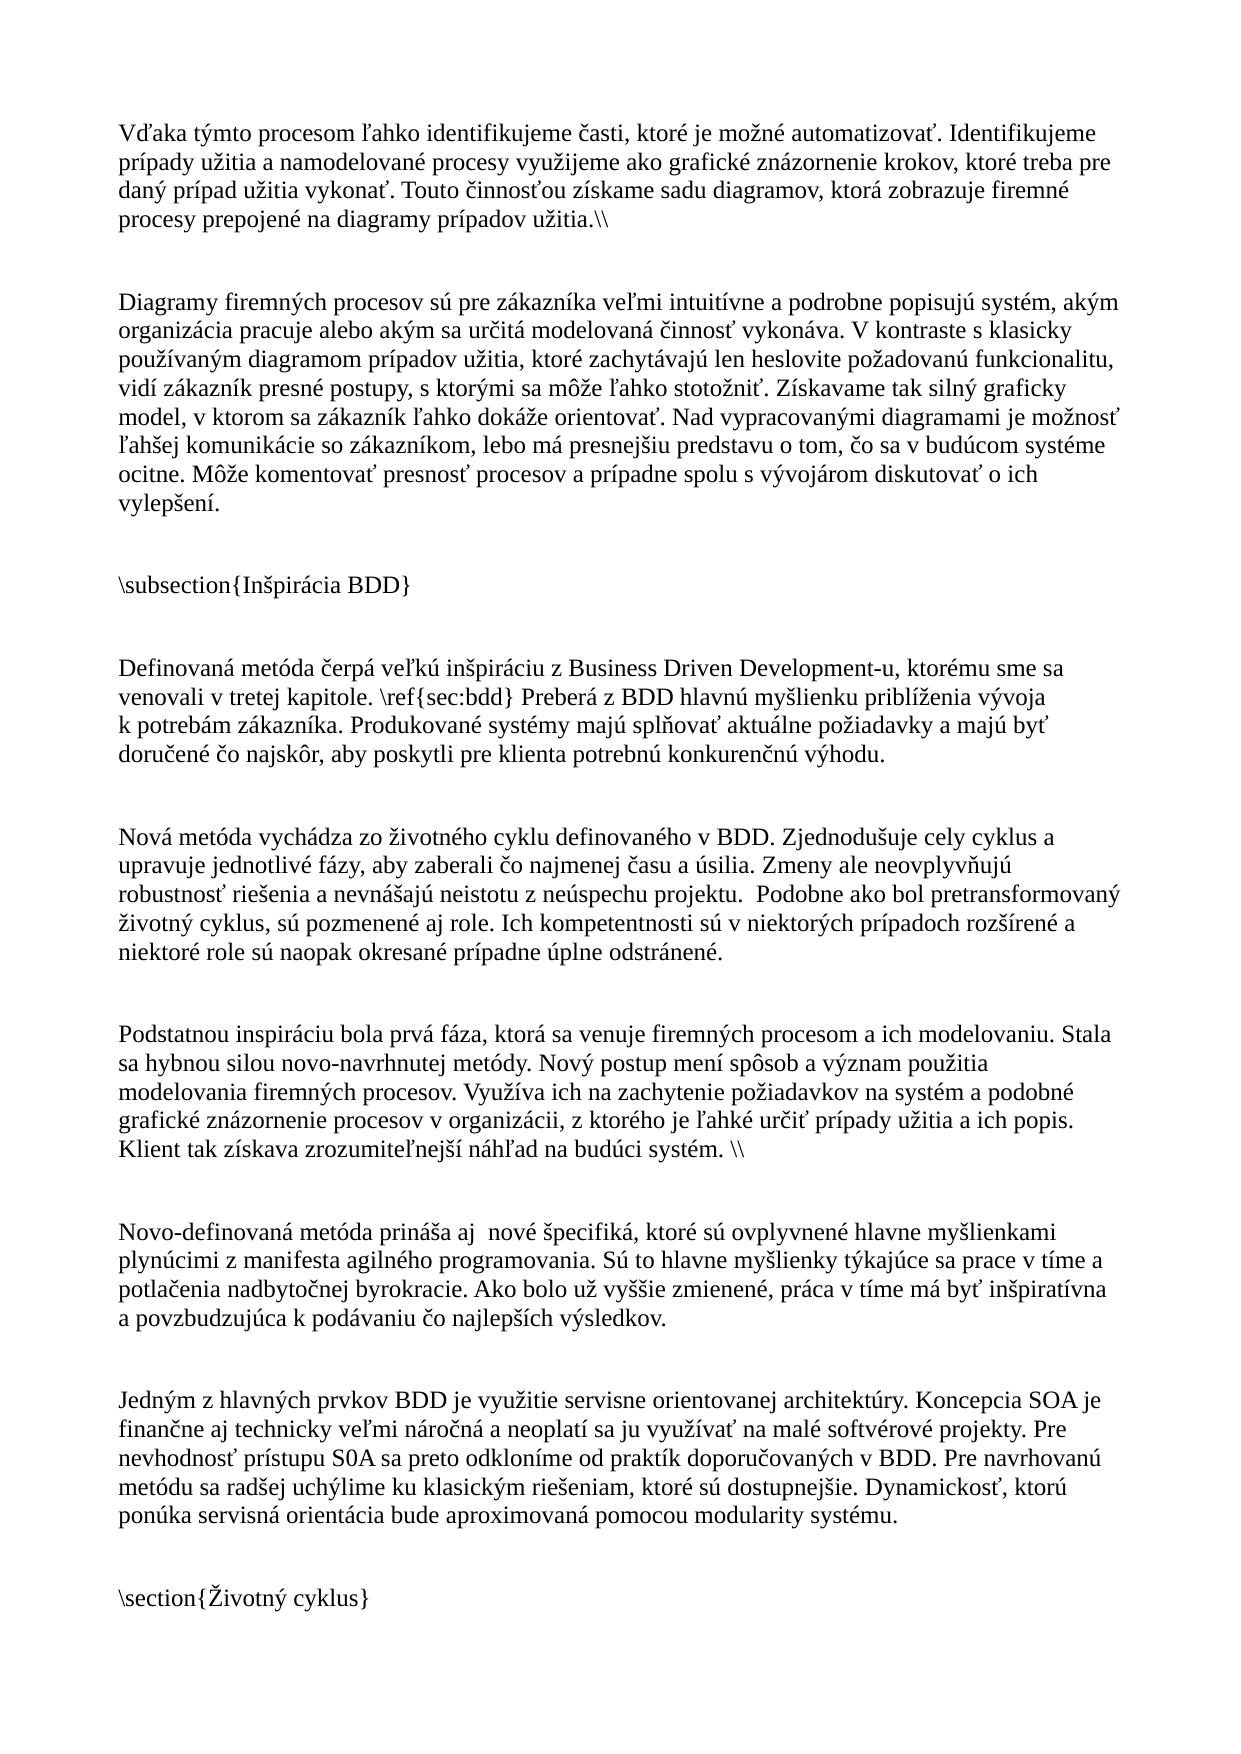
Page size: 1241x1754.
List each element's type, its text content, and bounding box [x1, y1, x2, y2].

text Jedným z hlavných prvkov BDD je využitie servisne orientovanej architektúry. Koncepcia SOA je finančne aj technicky veľmi náročná a neoplatí sa ju využívať na malé softvérové projekty. Pre nevhodnosť prístupu S0A sa preto odkloníme od praktík doporučovaných v BDD. Pre navrhovanú metódu sa radšej uchýlime ku klasickým riešeniam, ktoré sú dostupnejšie. Dynamickosť, ktorú ponúka servisná orientácia bude aproximovaná pomocou modularity systému. [118, 1386, 1122, 1529]
text \subsection{Inšpirácia BDD} [118, 571, 1122, 599]
text Novo-definovaná metóda prináša aj nové špecifiká, ktoré sú ovplyvnené hlavne myšlienkami plynúcimi z manifesta agilného programovania. Sú to hlavne myšlienky týkajúce sa prace v tíme a potlačenia nadbytočnej byrokracie. Ako bolo už vyššie zmienené, práca v tíme má byť inšpiratívna a povzbudzujúca k podávaniu čo najlepších výsledkov. [118, 1217, 1122, 1332]
text Definovaná metóda čerpá veľkú inšpiráciu z Business Driven Development-u, ktorému sme sa venovali v tretej kapitole. \ref{sec:bdd} Preberá z BDD hlavnú myšlienku priblíženia vývoja k potrebám zákazníka. Produkované systémy majú splňovať aktuálne požiadavky a majú byť doručené čo najskôr, aby poskytli pre klienta potrebnú konkurenčnú výhodu. [118, 653, 1122, 768]
text Podstatnou inspiráciu bola prvá fáza, ktorá sa venuje firemných procesom a ich modelovaniu. Stala sa hybnou silou novo-navrhnutej metódy. Nový postup mení spôsob a význam použitia modelovania firemných procesov. Využíva ich na zachytenie požiadavkov na systém a podobné grafické znázornenie procesov v organizácii, z ktorého je ľahké určiť prípady užitia a ich popis. Klient tak získava zrozumiteľnejší náhľad na budúci systém. \\ [118, 1019, 1122, 1163]
text Diagramy firemných procesov sú pre zákazníka veľmi intuitívne a podrobne popisujú systém, akým organizácia pracuje alebo akým sa určitá modelovaná činnosť vykonáva. V kontraste s klasicky používaným diagramom prípadov užitia, ktoré zachytávajú len heslovite požadovanú funkcionalitu, vidí zákazník presné postupy, s ktorými sa môže ľahko stotožniť. Získavame tak silný graficky model, v ktorom sa zákazník ľahko dokáže orientovať. Nad vypracovanými diagramami je možnosť ľahšej komunikácie so zákazníkom, lebo má presnejšiu predstavu o tom, čo sa v budúcom systéme ocitne. Môže komentovať presnosť procesov a prípadne spolu s vývojárom diskutovať o ich vylepšení. [118, 287, 1122, 517]
text Nová metóda vychádza zo životného cyklu definovaného v BDD. Zjednodušuje cely cyklus a upravuje jednotlivé fázy, aby zaberali čo najmenej času a úsilia. Zmeny ale neovplyvňujú robustnosť riešenia a nevnášajú neistotu z neúspechu projektu. Podobne ako bol pretransformovaný životný cyklus, sú pozmenené aj role. Ich kompetentnosti sú v niektorých prípadoch rozšírené a niektoré role sú naopak okresané prípadne úplne odstránené. [118, 822, 1122, 966]
text Vďaka týmto procesom ľahko identifikujeme časti, ktoré je možné automatizovať. Identifikujeme prípady užitia a namodelované procesy využijeme ako grafické znázornenie krokov, ktoré treba pre daný prípad užitia vykonať. Touto činnosťou získame sadu diagramov, ktorá zobrazuje firemné procesy prepojené na diagramy prípadov užitia.\\ [118, 118, 1122, 233]
text \section{Životný cyklus} [118, 1583, 1122, 1612]
